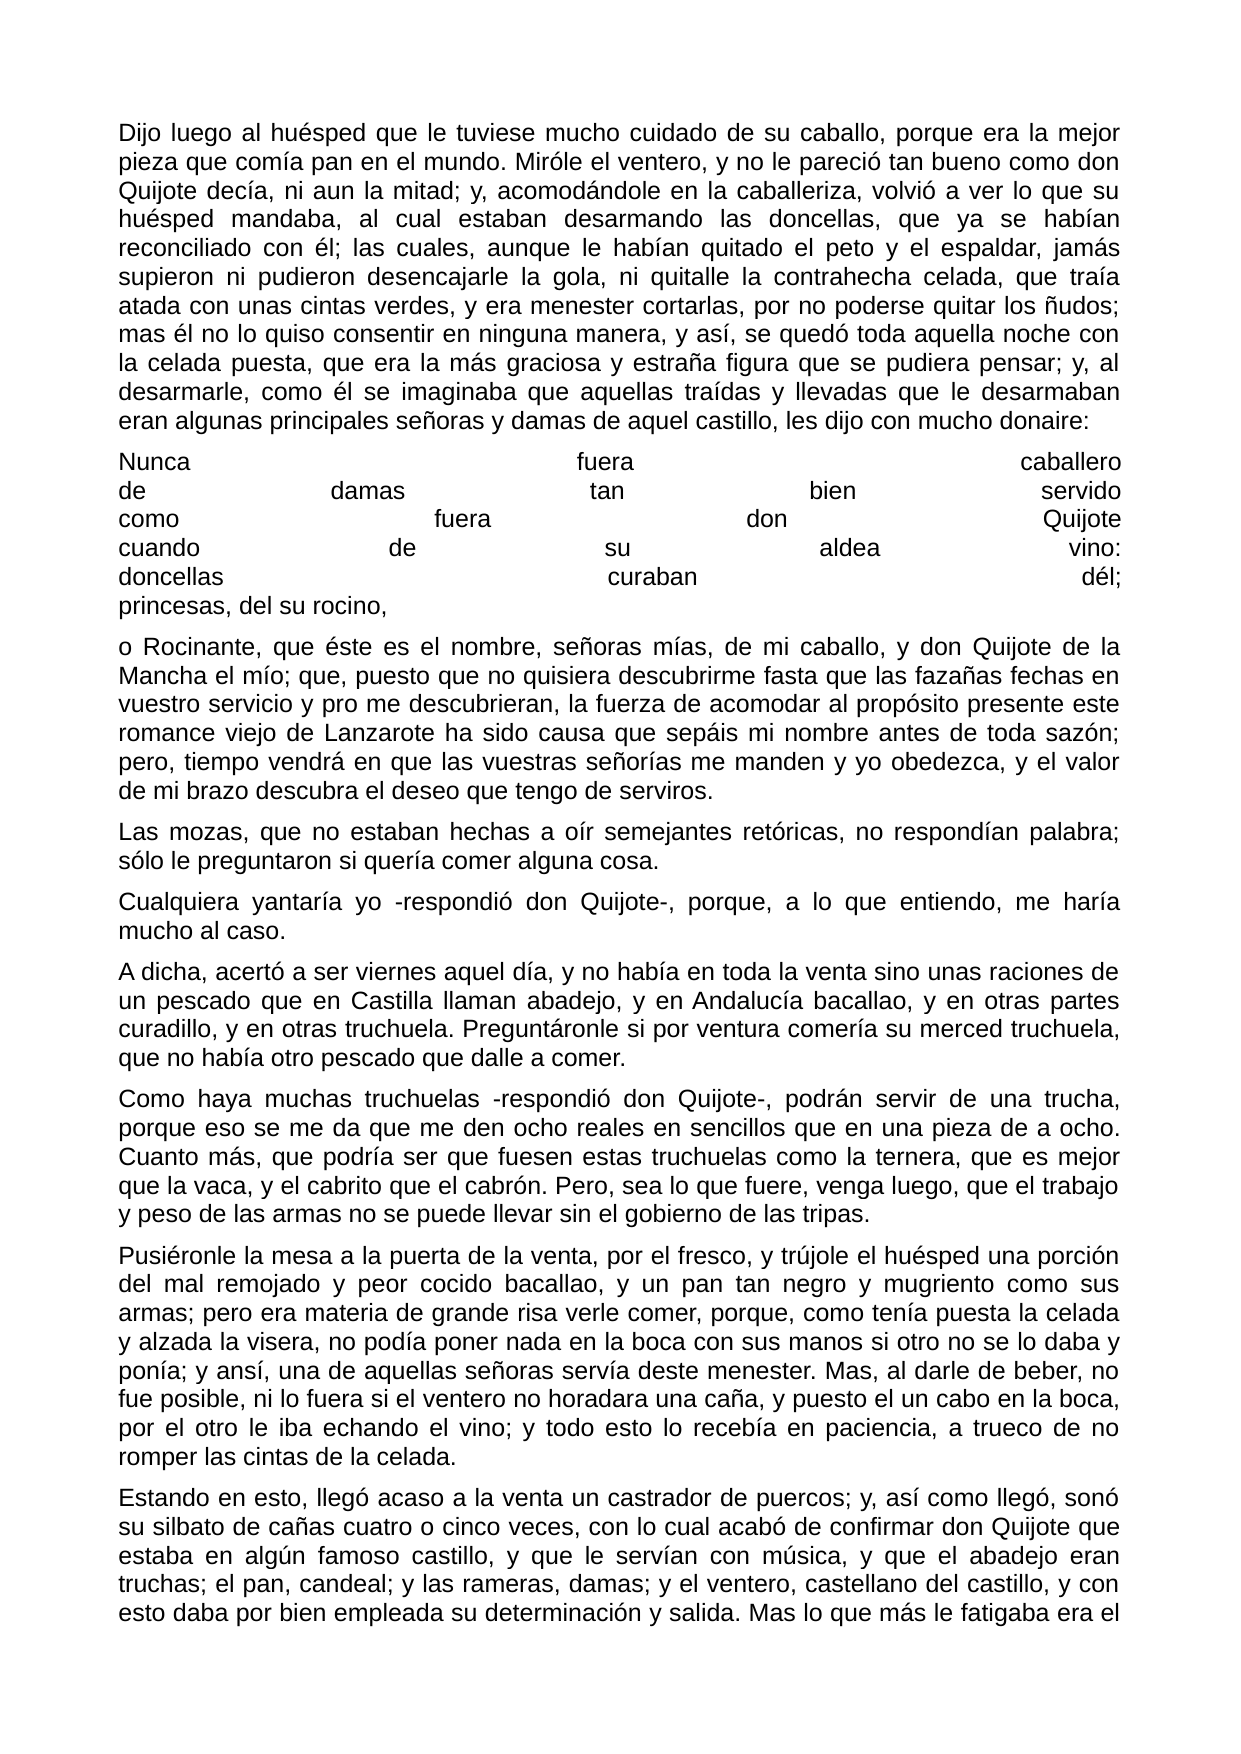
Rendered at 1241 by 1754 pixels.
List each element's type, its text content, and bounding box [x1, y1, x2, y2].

text Pusiéronle la mesa a la puerta de la venta, por el fresco, y trújole el huésped una porción del mal remojado y peor cocido bacallao, y un pan tan negro y mugriento como sus armas; pero era materia de grande risa verle comer, porque, como tenía puesta la celada y alzada la visera, no podía poner nada en la boca con sus manos si otro no se lo daba y ponía; y ansí, una de aquellas señoras servía deste menester. Mas, al darle de beber, no fue posible, ni lo fuera si el ventero no horadara una caña, y puesto el un cabo en la boca, por el otro le iba echando el vino; y todo esto lo recebía en paciencia, a trueco de no romper las cintas de la celada. [118, 1241, 1122, 1471]
text A dicha, acertó a ser viernes aquel día, y no había en toda la venta sino unas raciones de un pescado que en Castilla llaman abadejo, y en Andalucía bacallao, y en otras partes curadillo, y en otras truchuela. Preguntáronle si por ventura comería su merced truchuela, que no había otro pescado que dalle a comer. [118, 957, 1122, 1072]
text Cualquiera yantaría yo -respondió don Quijote-, porque, a lo que entiendo, me haría mucho al caso. [118, 887, 1122, 944]
text o Rocinante, que éste es el nombre, señoras mías, de mi caballo, y don Quijote de la Mancha el mío; que, puesto que no quisiera descubrirme fasta que las fazañas fechas en vuestro servicio y pro me descubrieran, la fuerza de acomodar al propósito presente este romance viejo de Lanzarote ha sido causa que sepáis mi nombre antes de toda sazón; pero, tiempo vendrá en que las vuestras señorías me manden y yo obedezca, y el valor de mi brazo descubra el deseo que tengo de serviros. [118, 632, 1122, 804]
text Como haya muchas truchuelas -respondió don Quijote-, podrán servir de una trucha, porque eso se me da que me den ocho reales en sencillos que en una pieza de a ocho. Cuanto más, que podría ser que fuesen estas truchuelas como la ternera, que es mejor que la vaca, y el cabrito que el cabrón. Pero, sea lo que fuere, venga luego, que el trabajo y peso de las armas no se puede llevar sin el gobierno de las tripas. [118, 1084, 1122, 1228]
text Nunca fuera caballero de damas tan bien servido como fuera don Quijote cuando de su aldea vino: doncellas curaban dél; princesas, del su rocino, [118, 447, 1122, 619]
text Estando en esto, llegó acaso a la venta un castrador de puercos; y, así como llegó, sonó su silbato de cañas cuatro o cinco veces, con lo cual acabó de confirmar don Quijote que estaba en algún famoso castillo, y que le servían con música, y que el abadejo eran truchas; el pan, candeal; y las rameras, damas; y el ventero, castellano del castillo, y con esto daba por bien empleada su determinación y salida. Mas lo que más le fatigaba era el [118, 1483, 1122, 1627]
text Las mozas, que no estaban hechas a oír semejantes retóricas, no respondían palabra; sólo le preguntaron si quería comer alguna cosa. [118, 817, 1122, 874]
text Dijo luego al huésped que le tuviese mucho cuidado de su caballo, porque era la mejor pieza que comía pan en el mundo. Miróle el ventero, y no le pareció tan bueno como don Quijote decía, ni aun la mitad; y, acomodándole en la caballeriza, volvió a ver lo que su huésped mandaba, al cual estaban desarmando las doncellas, que ya se habían reconciliado con él; las cuales, aunque le habían quitado el peto y el espaldar, jamás supieron ni pudieron desencajarle la gola, ni quitalle la contrahecha celada, que traía atada con unas cintas verdes, y era menester cortarlas, por no poderse quitar los ñudos; mas él no lo quiso consentir en ninguna manera, y así, se quedó toda aquella noche con la celada puesta, que era la más graciosa y estraña figura que se pudiera pensar; y, al desarmarle, como él se imaginaba que aquellas traídas y llevadas que le desarmaban eran algunas principales señoras y damas de aquel castillo, les dijo con mucho donaire: [118, 118, 1122, 434]
